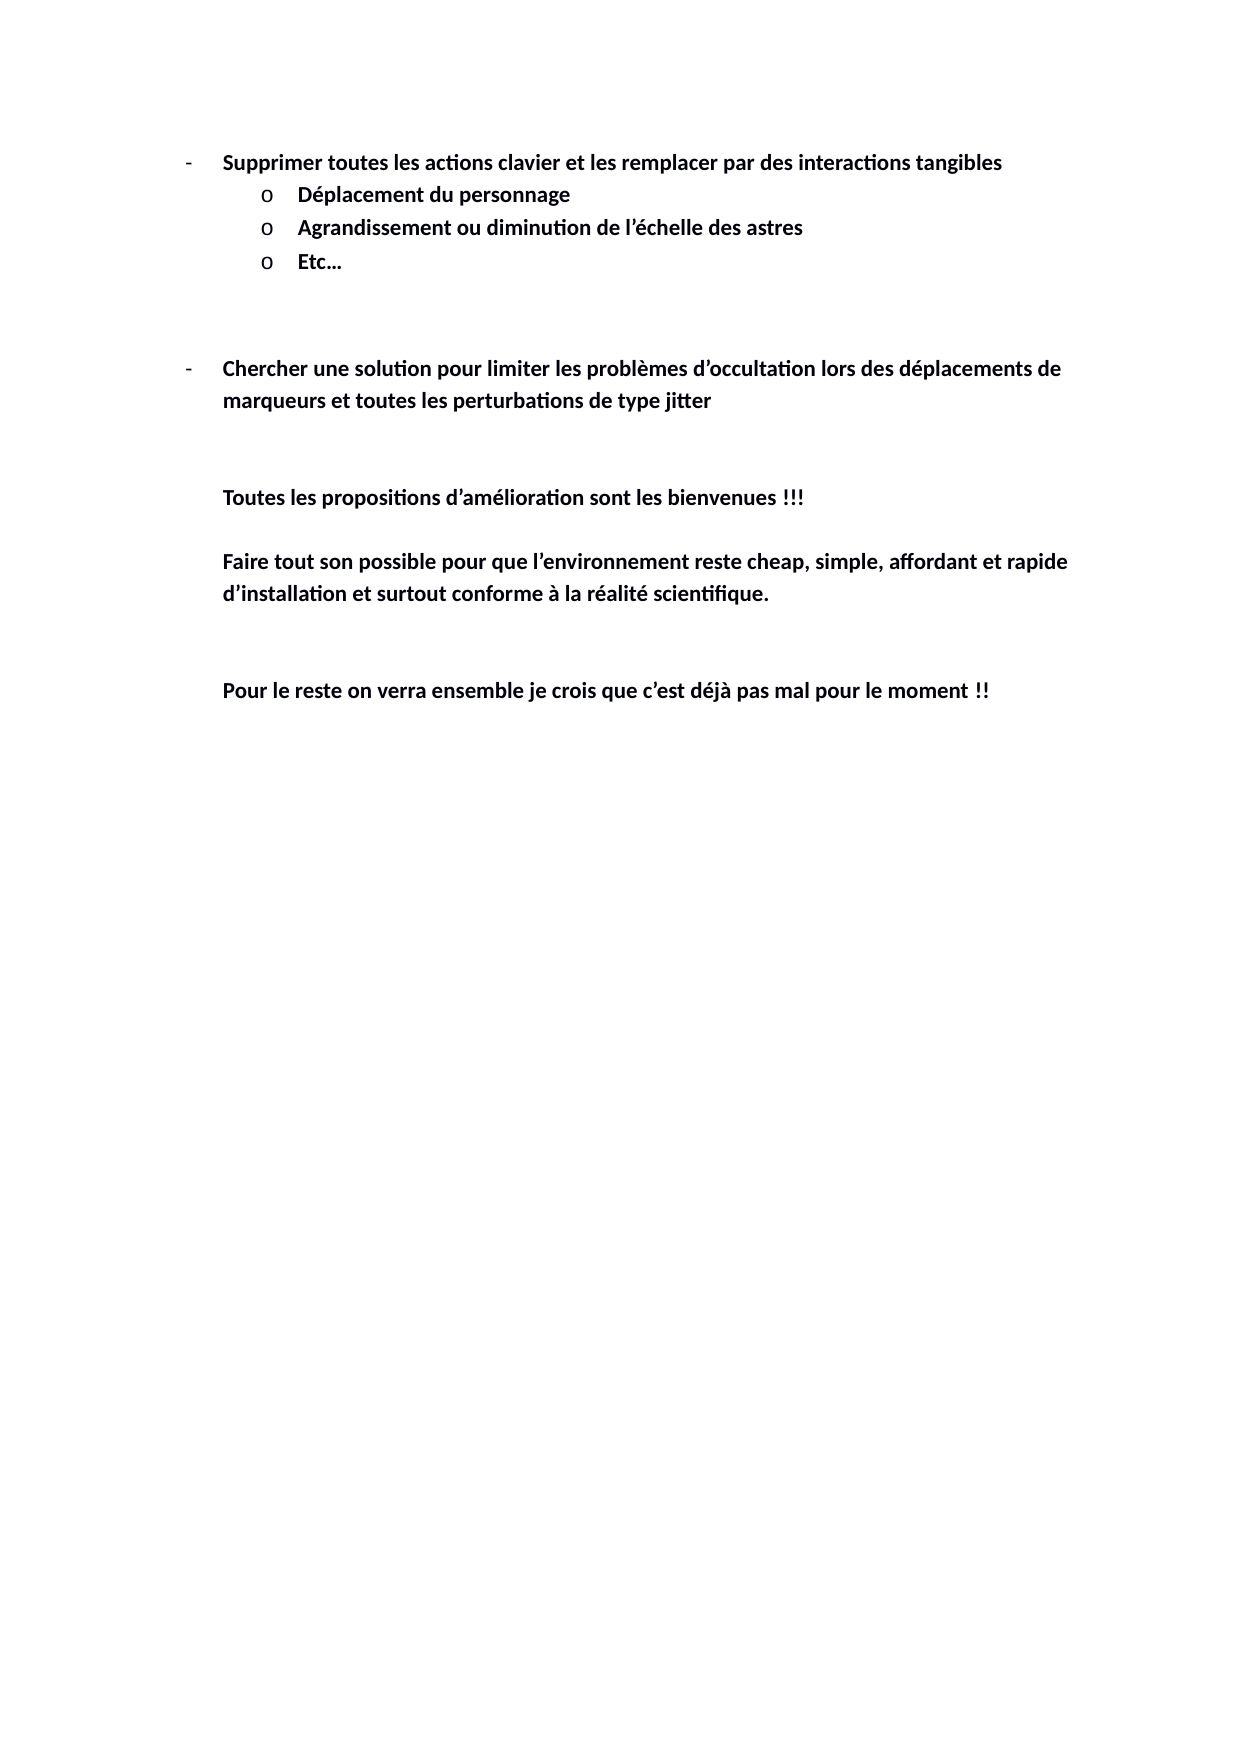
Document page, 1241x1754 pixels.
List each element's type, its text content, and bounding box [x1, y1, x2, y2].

list Déplacement du personnage [260, 180, 1093, 209]
list Pour le reste on verra ensemble je crois que c’est déjà pas mal pour le moment !! [223, 676, 1093, 704]
list Chercher une solution pour limiter les problèmes d’occultation lors des déplacements de marqueurs et toutes les perturbations de type jitter [185, 354, 1093, 414]
list Toutes les propositions d’amélioration sont les bienvenues !!! [223, 483, 1093, 511]
list Agrandissement ou diminution de l’échelle des astres [260, 213, 1093, 242]
list Etc… [260, 247, 1093, 276]
list Faire tout son possible pour que l’environnement reste cheap, simple, affordant et rapide d’installation et surtout conforme à la réalité scientifique. [223, 547, 1093, 608]
list Supprimer toutes les actions clavier et les remplacer par des interactions tangibles [185, 148, 1093, 176]
